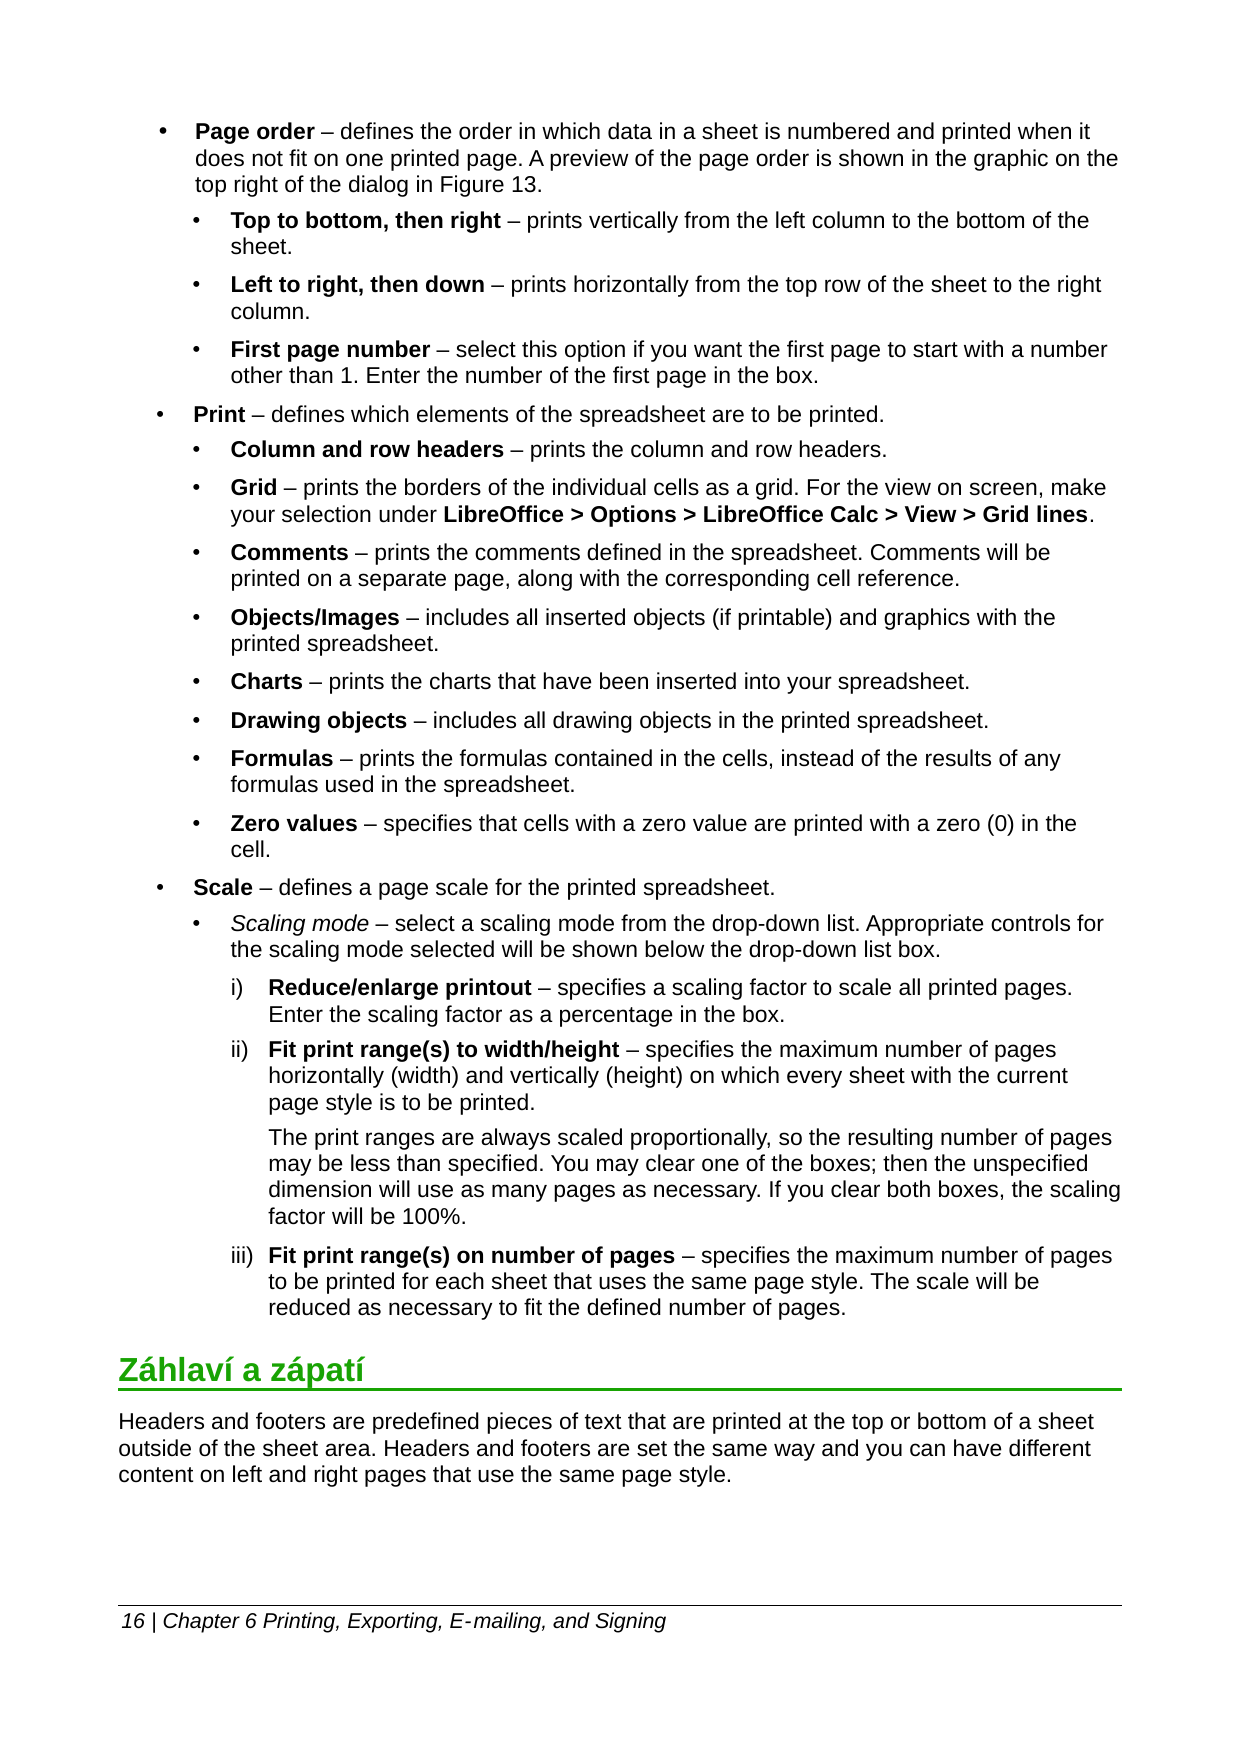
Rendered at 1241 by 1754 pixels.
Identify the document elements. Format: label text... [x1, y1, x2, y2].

list First page number – select this option if you want the first page to start with a number other than 1. Enter the number of the first page in the box. [192, 336, 1122, 389]
list Zero values – specifies that cells with a zero value are printed with a zero (0) in the cell. [192, 809, 1122, 862]
list Page order – defines the order in which data in a sheet is numbered and printed when it does not fit on one printed page. A preview of the page order is shown in the graphic on the top right of the dialog in Figure 13. [156, 118, 1122, 198]
list Charts – prints the charts that have been inserted into your spreadsheet. [192, 668, 1122, 694]
list Fit print range(s) on number of pages – specifies the maximum number of pages to be printed for each sheet that uses the same page style. The scale will be reduced as necessary to fit the defined number of pages. [231, 1242, 1122, 1321]
list Grid – prints the borders of the individual cells as a grid. For the view on screen, make your selection under LibreOffice > Options > LibreOffice Calc > View > Grid lines. [192, 474, 1122, 527]
list Comments – prints the comments defined in the spreadsheet. Comments will be printed on a separate page, along with the corresponding cell reference. [192, 539, 1122, 592]
list Drawing objects – includes all drawing objects in the printed spreadsheet. [192, 707, 1122, 733]
list Objects/Images – includes all inserted objects (if printable) and graphics with the printed spreadsheet. [192, 603, 1122, 656]
text The print ranges are always scaled proportionally, so the resulting number of pages may be less than specified. You may clear one of the boxes; then the unspecified dimension will use as many pages as necessary. If you clear both boxes, the scaling factor will be 100%. [268, 1124, 1122, 1229]
list Scale – defines a page scale for the printed spreadsheet. [156, 874, 1122, 901]
list Scaling mode – select a scaling mode from the drop-down list. Appropriate controls for the scaling mode selected will be shown below the drop-down list box. [192, 909, 1122, 962]
list Left to right, then down – prints horizontally from the top row of the sheet to the right column. [192, 271, 1122, 324]
list Print – defines which elements of the spreadsheet are to be printed. [156, 401, 1122, 427]
text Headers and footers are predefined pieces of text that are printed at the top or bottom of a sheet outside of the sheet area. Headers and footers are set the same way and you can have different content on left and right pages that use the same page style. [118, 1408, 1122, 1487]
list Column and row headers – prints the column and row headers. [192, 436, 1122, 462]
list Formulas – prints the formulas contained in the cells, instead of the results of any formulas used in the spreadsheet. [192, 745, 1122, 798]
list Fit print range(s) to width/height – specifies the maximum number of pages horizontally (width) and vertically (height) on which every sheet with the current page style is to be printed. [231, 1036, 1122, 1115]
subtitle Záhlaví a zápatí [118, 1350, 1122, 1388]
list Top to bottom, then right – prints vertically from the left column to the bottom of the sheet. [192, 207, 1122, 259]
list Reduce/enlarge printout – specifies a scaling factor to scale all printed pages. Enter the scaling factor as a percentage in the box. [231, 974, 1122, 1027]
